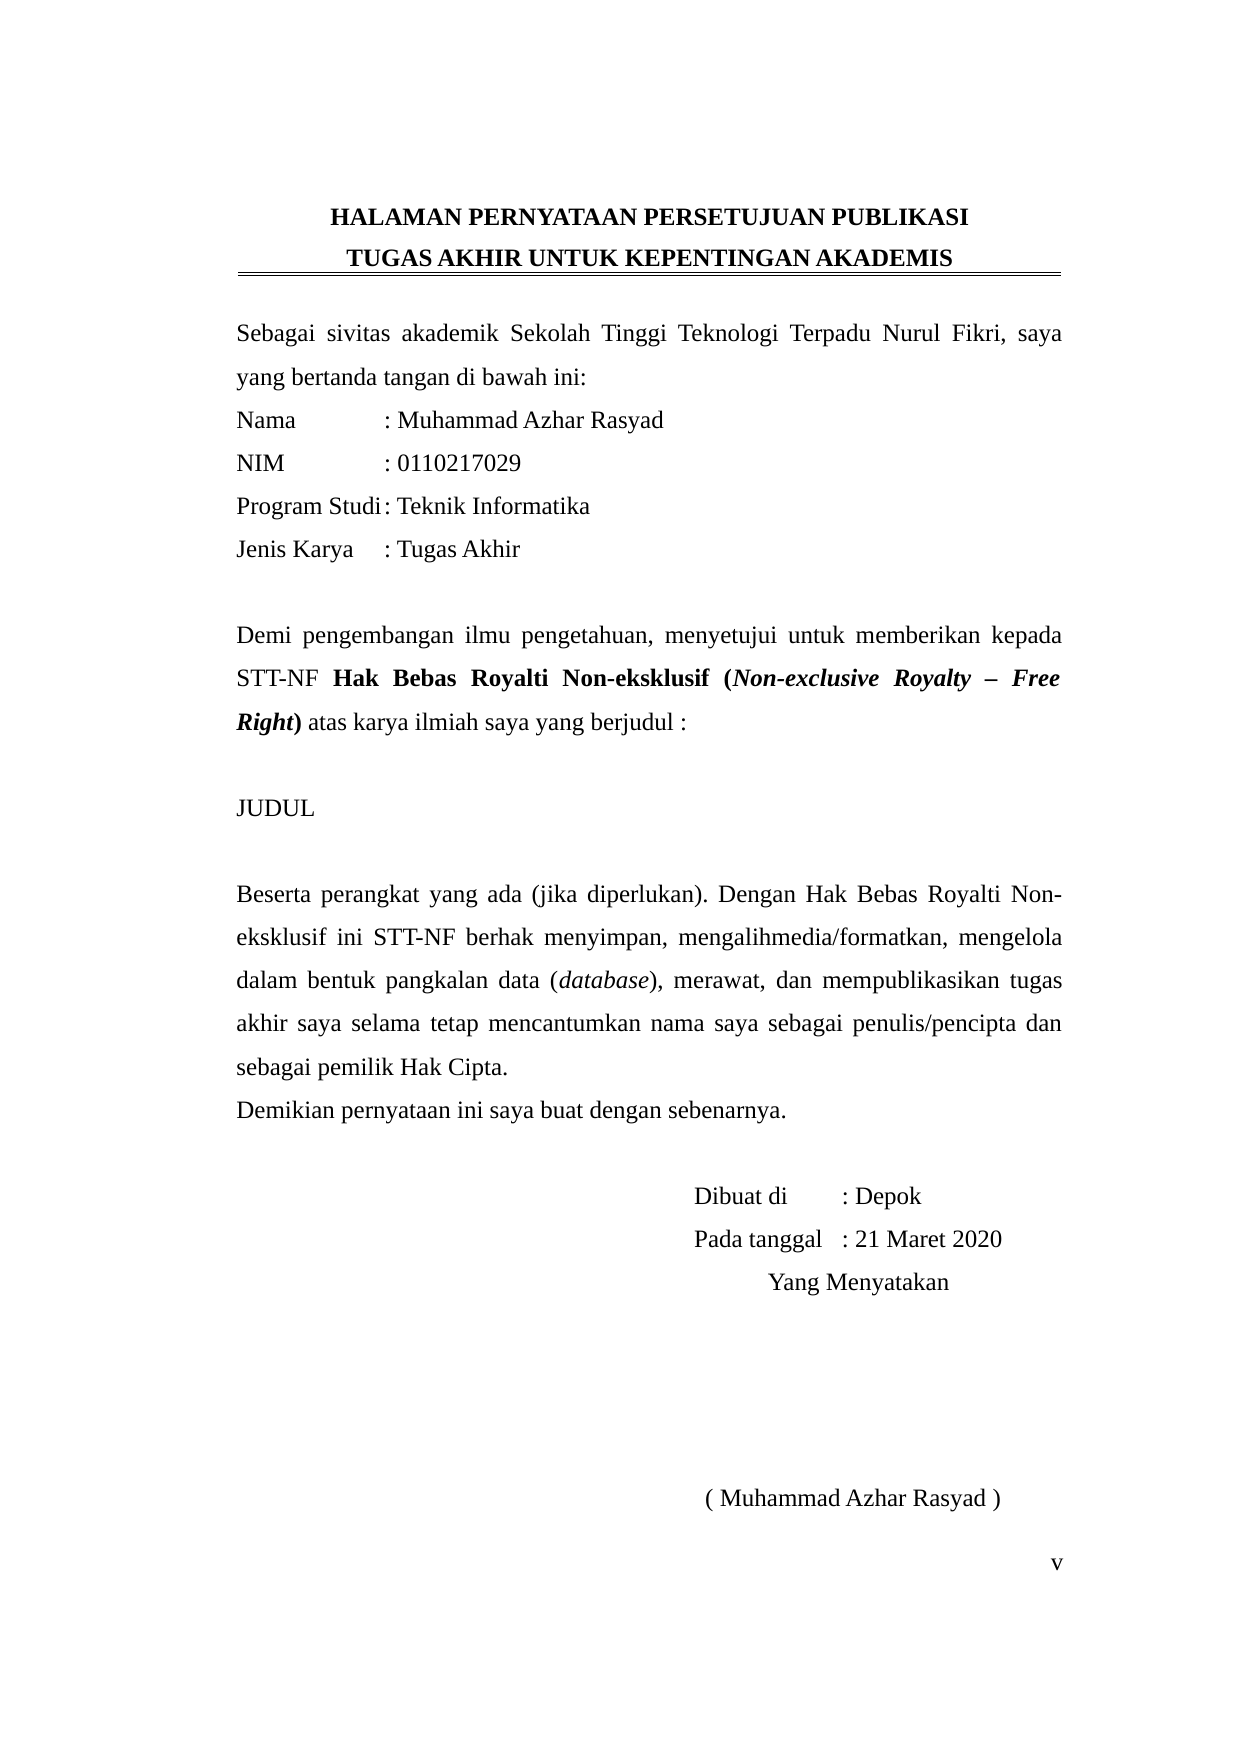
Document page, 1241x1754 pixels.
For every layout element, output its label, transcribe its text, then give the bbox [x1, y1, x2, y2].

text TUGAS AKHIR UNTUK KEPENTINGAN AKADEMIS [236, 243, 1063, 272]
text Program Studi : Teknik Informatika [236, 491, 1063, 520]
text Dibuat di : Depok [236, 1181, 1063, 1210]
text Pada tanggal : 21 Maret 2020 [236, 1224, 1063, 1253]
text Nama : Muhammad Azhar Rasyad [236, 405, 1063, 433]
text Beserta perangkat yang ada (jika diperlukan). Dengan Hak Bebas Royalti Non-eksklusif ini STT-NF berhak menyimpan, mengalihmedia/formatkan, mengelola dalam bentuk pangkalan data (database), merawat, dan mempublikasikan tugas akhir saya selama tetap mencantumkan nama saya sebagai penulis/pencipta dan sebagai pemilik Hak Cipta. [236, 879, 1063, 1080]
text Yang Menyatakan [236, 1267, 1063, 1296]
text Demikian pernyataan ini saya buat dengan sebenarnya. [236, 1095, 1063, 1123]
text NIM : 0110217029 [236, 448, 1063, 477]
text ( Muhammad Azhar Rasyad ) [236, 1483, 1063, 1512]
text Sebagai sivitas akademik Sekolah Tinggi Teknologi Terpadu Nurul Fikri, saya yang bertanda tangan di bawah ini: [236, 318, 1063, 390]
text Demi pengembangan ilmu pengetahuan, menyetujui untuk memberikan kepada STT-NF Hak Bebas Royalti Non-eksklusif (Non-exclusive Royalty – Free Right) atas karya ilmiah saya yang berjudul : [236, 620, 1063, 735]
text Jenis Karya : Tugas Akhir [236, 534, 1063, 563]
text JUDUL [236, 793, 1063, 822]
subtitle HALAMAN PERNYATAAN PERSETUJUAN PUBLIKASI [236, 202, 1063, 231]
